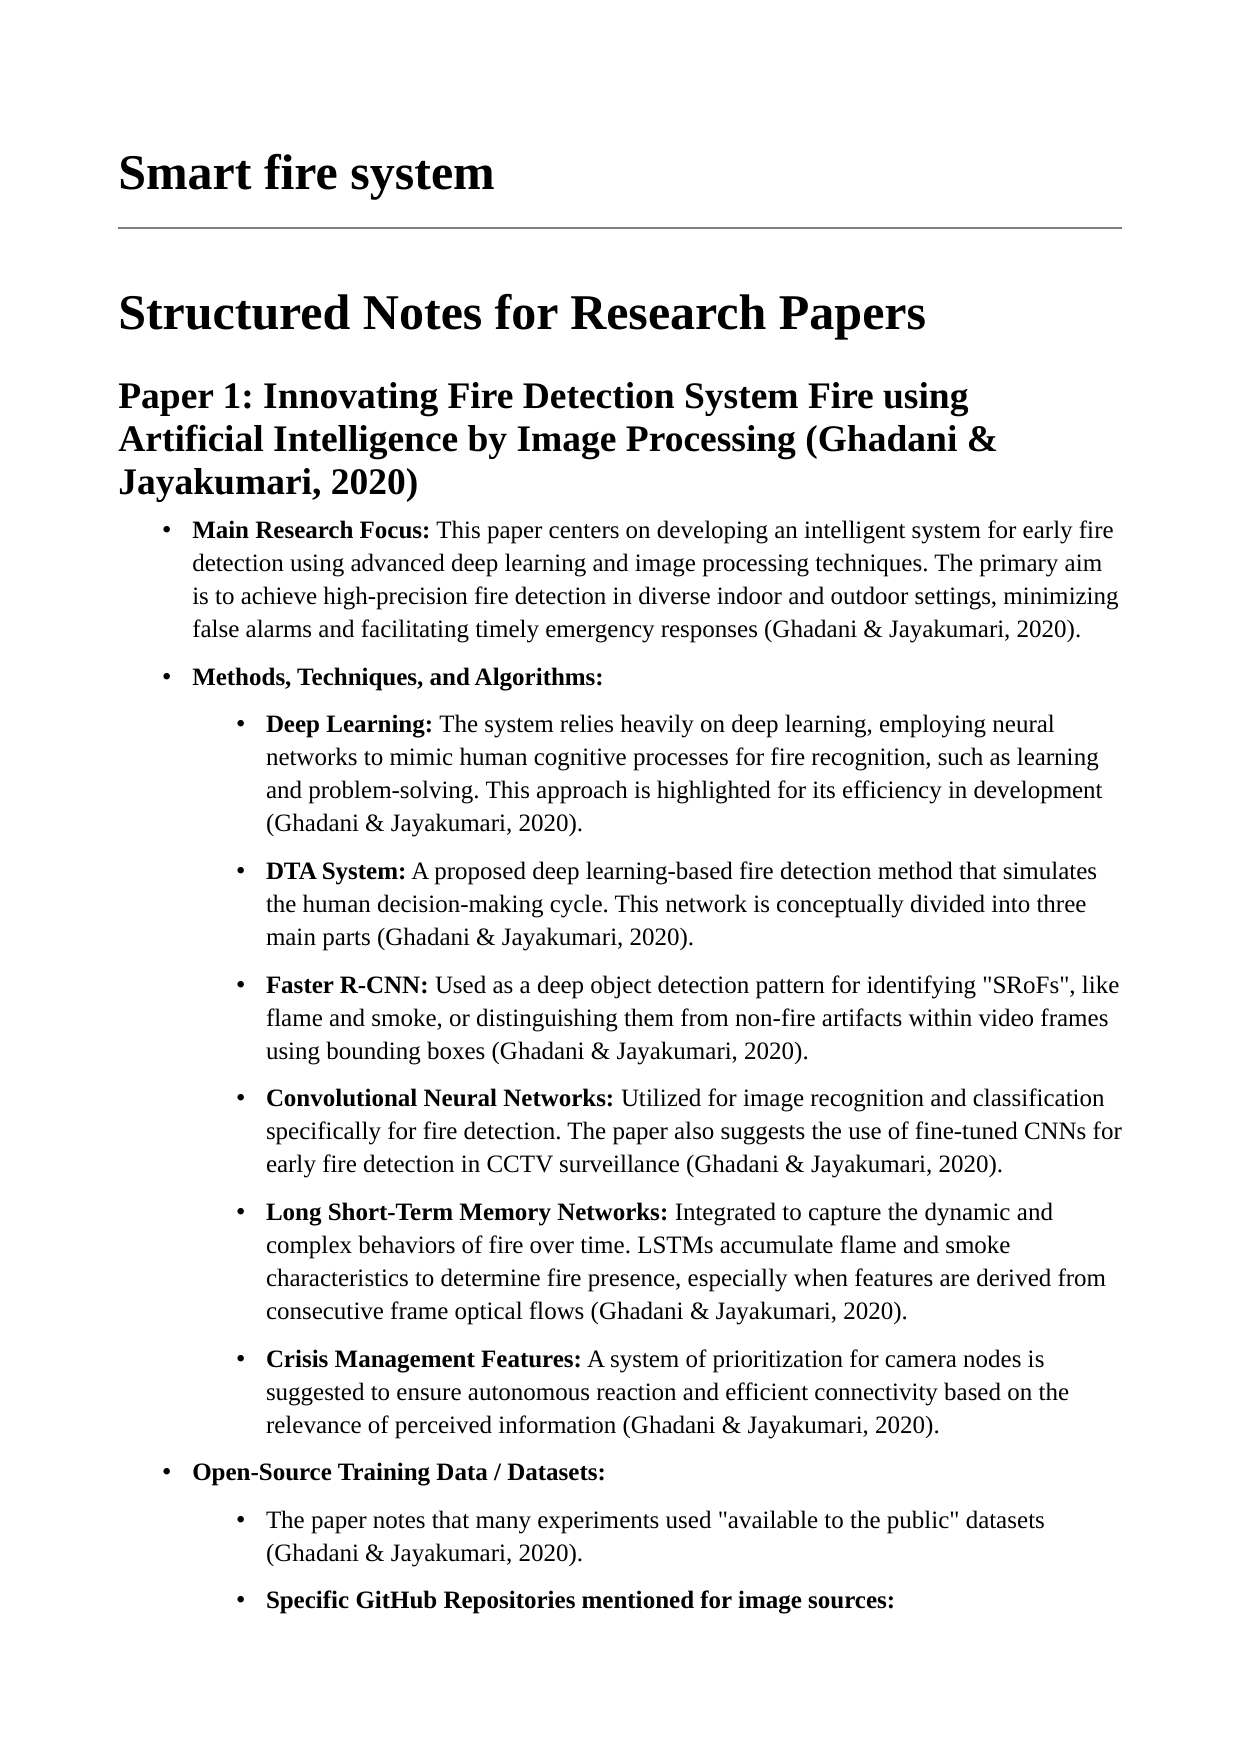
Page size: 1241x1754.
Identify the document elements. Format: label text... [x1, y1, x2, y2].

list Long Short-Term Memory Networks: Integrated to capture the dynamic and complex behaviors of fire over time. LSTMs accumulate flame and smoke characteristics to determine fire presence, especially when features are derived from consecutive frame optical flows (Ghadani & Jayakumari, 2020). [236, 1197, 1122, 1325]
subtitle Structured Notes for Research Papers [118, 282, 1122, 340]
list Methods, Techniques, and Algorithms: [162, 662, 1122, 691]
list Specific GitHub Repositories mentioned for image sources: [236, 1586, 1122, 1614]
list DTA System: A proposed deep learning-based fire detection method that simulates the human decision-making cycle. This network is conceptually divided into three main parts (Ghadani & Jayakumari, 2020). [236, 856, 1122, 951]
list Faster R-CNN: Used as a deep object detection pattern for identifying "SRoFs", like flame and smoke, or distinguishing them from non-fire artifacts within video frames using bounding boxes (Ghadani & Jayakumari, 2020). [236, 970, 1122, 1064]
list Crisis Management Features: A system of prioritization for camera nodes is suggested to ensure autonomous reaction and efficient connectivity based on the relevance of perceived information (Ghadani & Jayakumari, 2020). [236, 1344, 1122, 1438]
subtitle Paper 1: Innovating Fire Detection System Fire using Artificial Intelligence by Image Processing (Ghadani & Jayakumari, 2020) [118, 373, 1122, 503]
subtitle Smart fire system [118, 143, 1122, 201]
list Main Research Focus: This paper centers on developing an intelligent system for early fire detection using advanced deep learning and image processing techniques. The primary aim is to achieve high-precision fire detection in diverse indoor and outdoor settings, minimizing false alarms and facilitating timely emergency responses (Ghadani & Jayakumari, 2020). [162, 515, 1122, 643]
list Open-Source Training Data / Datasets: [162, 1457, 1122, 1486]
list The paper notes that many experiments used "available to the public" datasets (Ghadani & Jayakumari, 2020). [236, 1505, 1122, 1567]
list Convolutional Neural Networks: Utilized for image recognition and classification specifically for fire detection. The paper also suggests the use of fine-tuned CNNs for early fire detection in CCTV surveillance (Ghadani & Jayakumari, 2020). [236, 1083, 1122, 1178]
list Deep Learning: The system relies heavily on deep learning, employing neural networks to mimic human cognitive processes for fire recognition, such as learning and problem-solving. This approach is highlighted for its efficiency in development (Ghadani & Jayakumari, 2020). [236, 709, 1122, 837]
